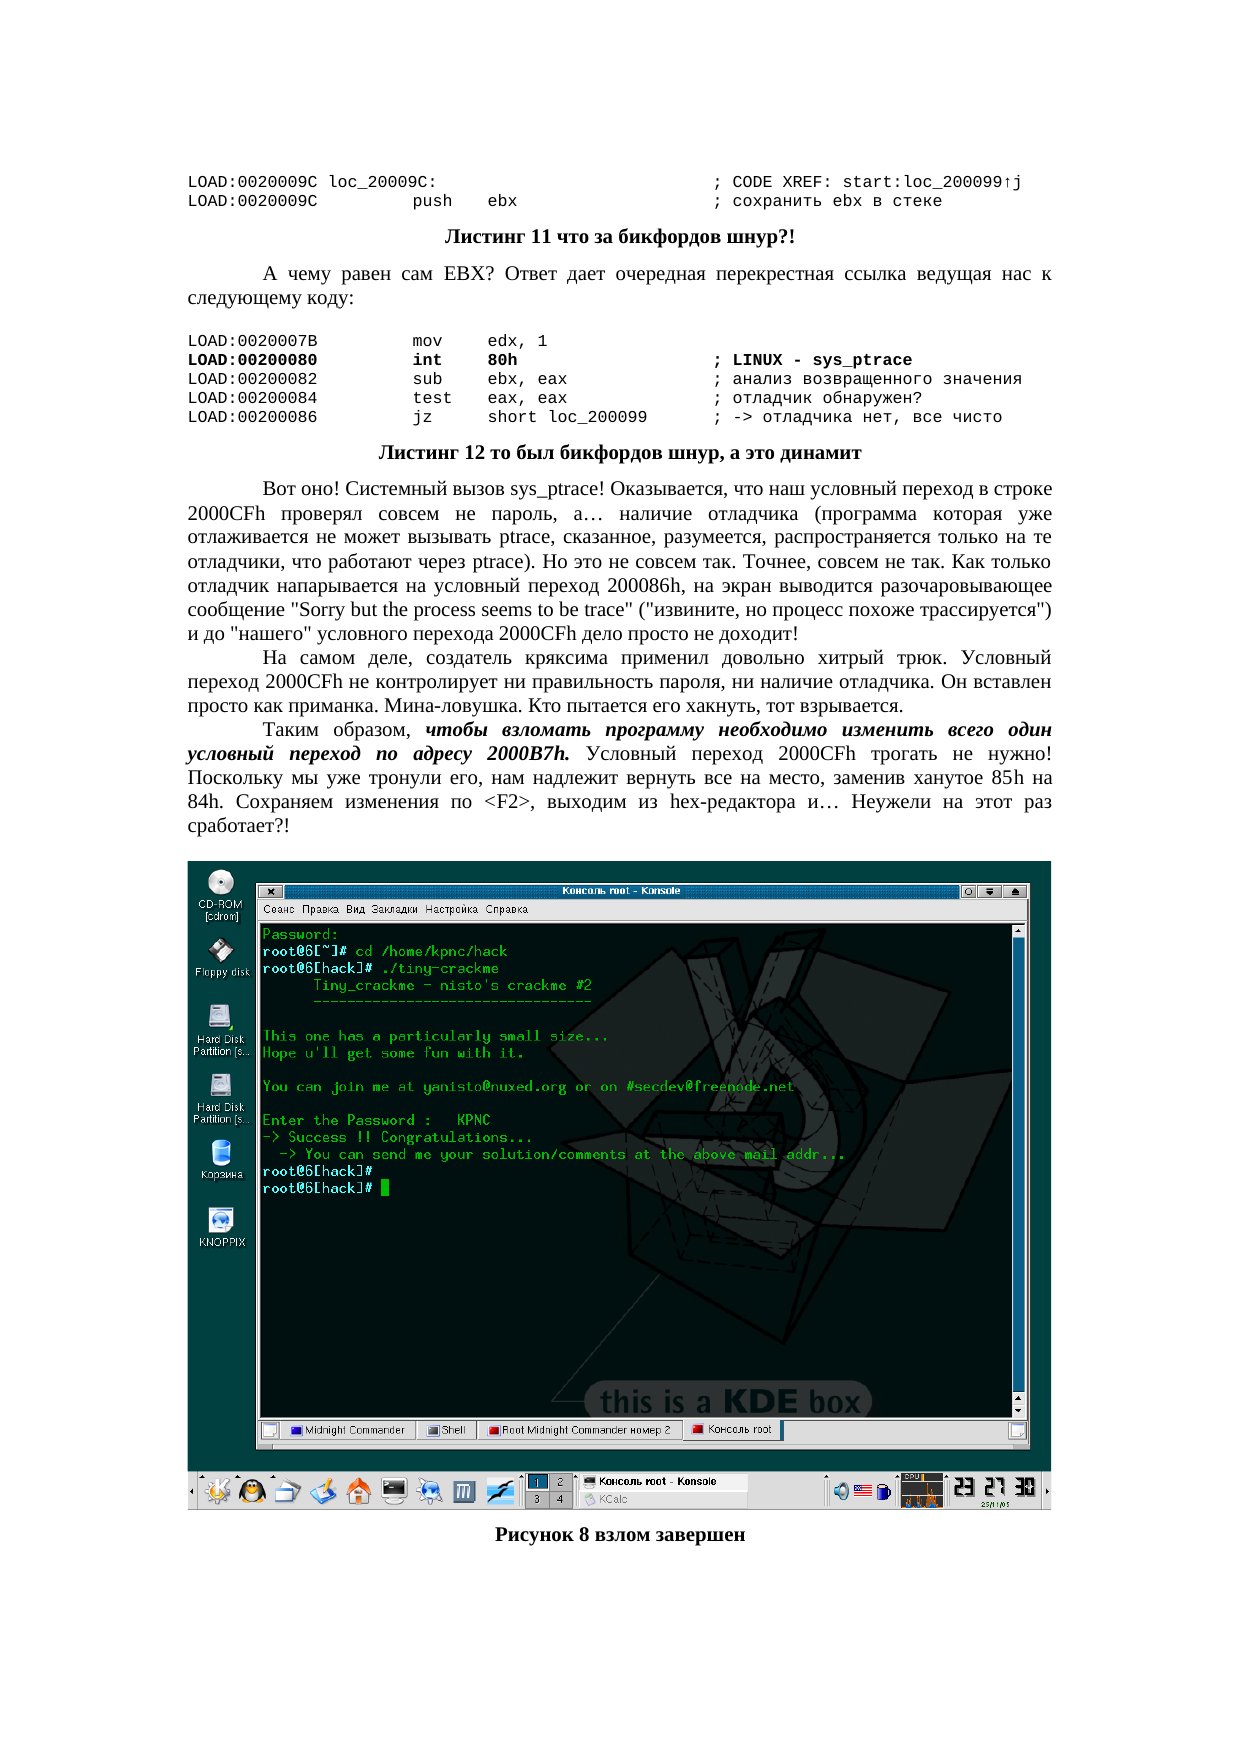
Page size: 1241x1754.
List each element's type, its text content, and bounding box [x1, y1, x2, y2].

text LOAD:00200082 sub ebx, eax ; анализ возвращенного значения [187, 371, 1053, 389]
text Листинг 11 что за бикфордов шнур?! [187, 224, 1053, 248]
text Вот оно! Системный вызов sys_ptrace! Оказывается, что наш условный переход в строке 2000CFh проверял совсем не пароль, а… наличие отладчика (программа которая уже отлаживается не может вызывать ptrace, сказанное, разумеется, распространяется только на те отладчики, что работают через ptrace). Но это не совсем так. Точнее, совсем не так. Как только отладчик напарывается на условный переход 200086h, на экран выводится разочаровывающее сообщение "Sorry but the process seems to be trace" ("извините, но процесс похоже трассируется") и до "нашего" условного перехода 2000CFh дело просто не доходит! [187, 476, 1053, 645]
text LOAD:00200084 test eax, eax ; отладчик обнаружен? [187, 389, 1053, 408]
text LOAD:0020009C push ebx ; сохранить ebx в стеке [187, 193, 1053, 212]
text LOAD:0020009C loc_20009C: ; CODE XREF: start:loc_200099↑j [187, 174, 1053, 193]
text LOAD:00200086 jz short loc_200099 ; -> отладчика нет, все чисто [187, 408, 1053, 427]
text А чему равен сам EBX? Ответ дает очередная перекрестная ссылка ведущая нас к следующему коду: [187, 261, 1053, 309]
text Листинг 12 то был бикфордов шнур, а это динамит [187, 440, 1053, 464]
text Таким образом, чтобы взломать программу необходимо изменить всего один условный переход по адресу 2000B7h. Условный переход 2000CFh трогать не нужно! Поскольку мы уже тронули его, нам надлежит вернуть все на место, заменив ханутое 85h на 84h. Сохраняем изменения по <F2>, выходим из hex-редактора и… Неужели на этот раз сработает?! [187, 717, 1053, 837]
text На самом деле, создатель кряксима применил довольно хитрый трюк. Условный переход 2000CFh не контролирует ни правильность пароля, ни наличие отладчика. Он вставлен просто как приманка. Мина-ловушка. Кто пытается его хакнуть, тот взрывается. [187, 645, 1053, 717]
text LOAD:00200080 int 80h ; LINUX - sys_ptrace [187, 352, 1053, 371]
text LOAD:0020007B mov edx, 1 [187, 333, 1053, 352]
picture [187, 861, 1052, 1510]
text Рисунок 8 взлом завершен [187, 1522, 1053, 1546]
